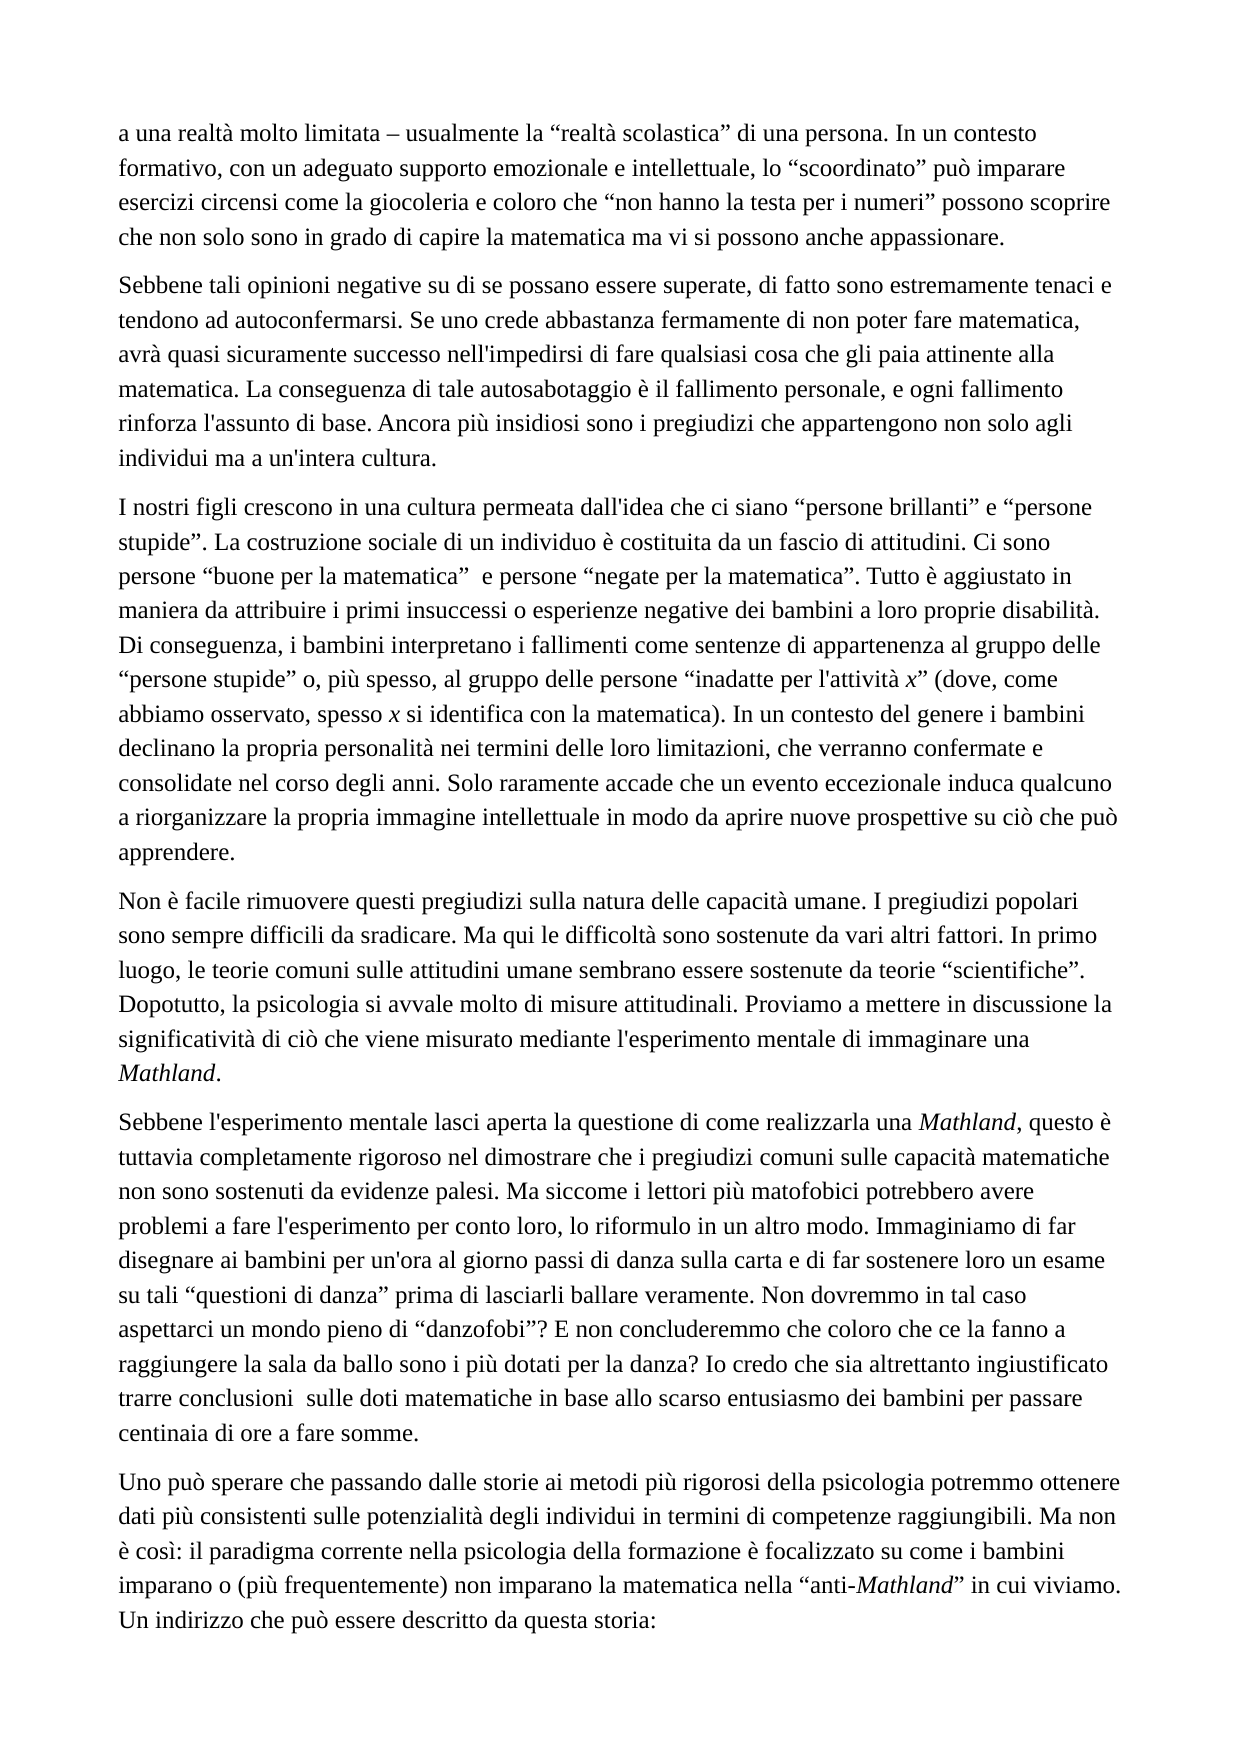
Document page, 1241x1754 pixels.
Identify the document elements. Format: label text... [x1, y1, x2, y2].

text Sebbene l'esperimento mentale lasci aperta la questione di come realizzarla una Mathland, questo è tuttavia completamente rigoroso nel dimostrare che i pregiudizi comuni sulle capacità matematiche non sono sostenuti da evidenze palesi. Ma siccome i lettori più matofobici potrebbero avere problemi a fare l'esperimento per conto loro, lo riformulo in un altro modo. Immaginiamo di far disegnare ai bambini per un'ora al giorno passi di danza sulla carta e di far sostenere loro un esame su tali “questioni di danza” prima di lasciarli ballare veramente. Non dovremmo in tal caso aspettarci un mondo pieno di “danzofobi”? E non concluderemmo che coloro che ce la fanno a raggiungere la sala da ballo sono i più dotati per la danza? Io credo che sia altrettanto ingiustificato trarre conclusioni sulle doti matematiche in base allo scarso entusiasmo dei bambini per passare centinaia di ore a fare somme. [118, 1107, 1122, 1446]
text a una realtà molto limitata – usualmente la “realtà scolastica” di una persona. In un contesto formativo, con un adeguato supporto emozionale e intellettuale, lo “scoordinato” può imparare esercizi circensi come la giocoleria e coloro che “non hanno la testa per i numeri” possono scoprire che non solo sono in grado di capire la matematica ma vi si possono anche appassionare. [118, 118, 1122, 250]
text Non è facile rimuovere questi pregiudizi sulla natura delle capacità umane. I pregiudizi popolari sono sempre difficili da sradicare. Ma qui le difficoltà sono sostenute da vari altri fattori. In primo luogo, le teorie comuni sulle attitudini umane sembrano essere sostenute da teorie “scientifiche”. Dopotutto, la psicologia si avvale molto di misure attitudinali. Proviamo a mettere in discussione la significatività di ciò che viene misurato mediante l'esperimento mentale di immaginare una Mathland. [118, 886, 1122, 1087]
text Uno può sperare che passando dalle storie ai metodi più rigorosi della psicologia potremmo ottenere dati più consistenti sulle potenzialità degli individui in termini di competenze raggiungibili. Ma non è così: il paradigma corrente nella psicologia della formazione è focalizzato su come i bambini imparano o (più frequentemente) non imparano la matematica nella “anti-Mathland” in cui viviamo. Un indirizzo che può essere descritto da questa storia: [118, 1467, 1122, 1633]
text I nostri figli crescono in una cultura permeata dall'idea che ci siano “persone brillanti” e “persone stupide”. La costruzione sociale di un individuo è costituita da un fascio di attitudini. Ci sono persone “buone per la matematica” e persone “negate per la matematica”. Tutto è aggiustato in maniera da attribuire i primi insuccessi o esperienze negative dei bambini a loro proprie disabilità. Di conseguenza, i bambini interpretano i fallimenti come sentenze di appartenenza al gruppo delle “persone stupide” o, più spesso, al gruppo delle persone “inadatte per l'attività x” (dove, come abbiamo osservato, spesso x si identifica con la matematica). In un contesto del genere i bambini declinano la propria personalità nei termini delle loro limitazioni, che verranno confermate e consolidate nel corso degli anni. Solo raramente accade che un evento eccezionale induca qualcuno a riorganizzare la propria immagine intellettuale in modo da aprire nuove prospettive su ciò che può apprendere. [118, 492, 1122, 866]
text Sebbene tali opinioni negative su di se possano essere superate, di fatto sono estremamente tenaci e tendono ad autoconfermarsi. Se uno crede abbastanza fermamente di non poter fare matematica, avrà quasi sicuramente successo nell'impedirsi di fare qualsiasi cosa che gli paia attinente alla matematica. La conseguenza di tale autosabotaggio è il fallimento personale, e ogni fallimento rinforza l'assunto di base. Ancora più insidiosi sono i pregiudizi che appartengono non solo agli individui ma a un'intera cultura. [118, 271, 1122, 472]
